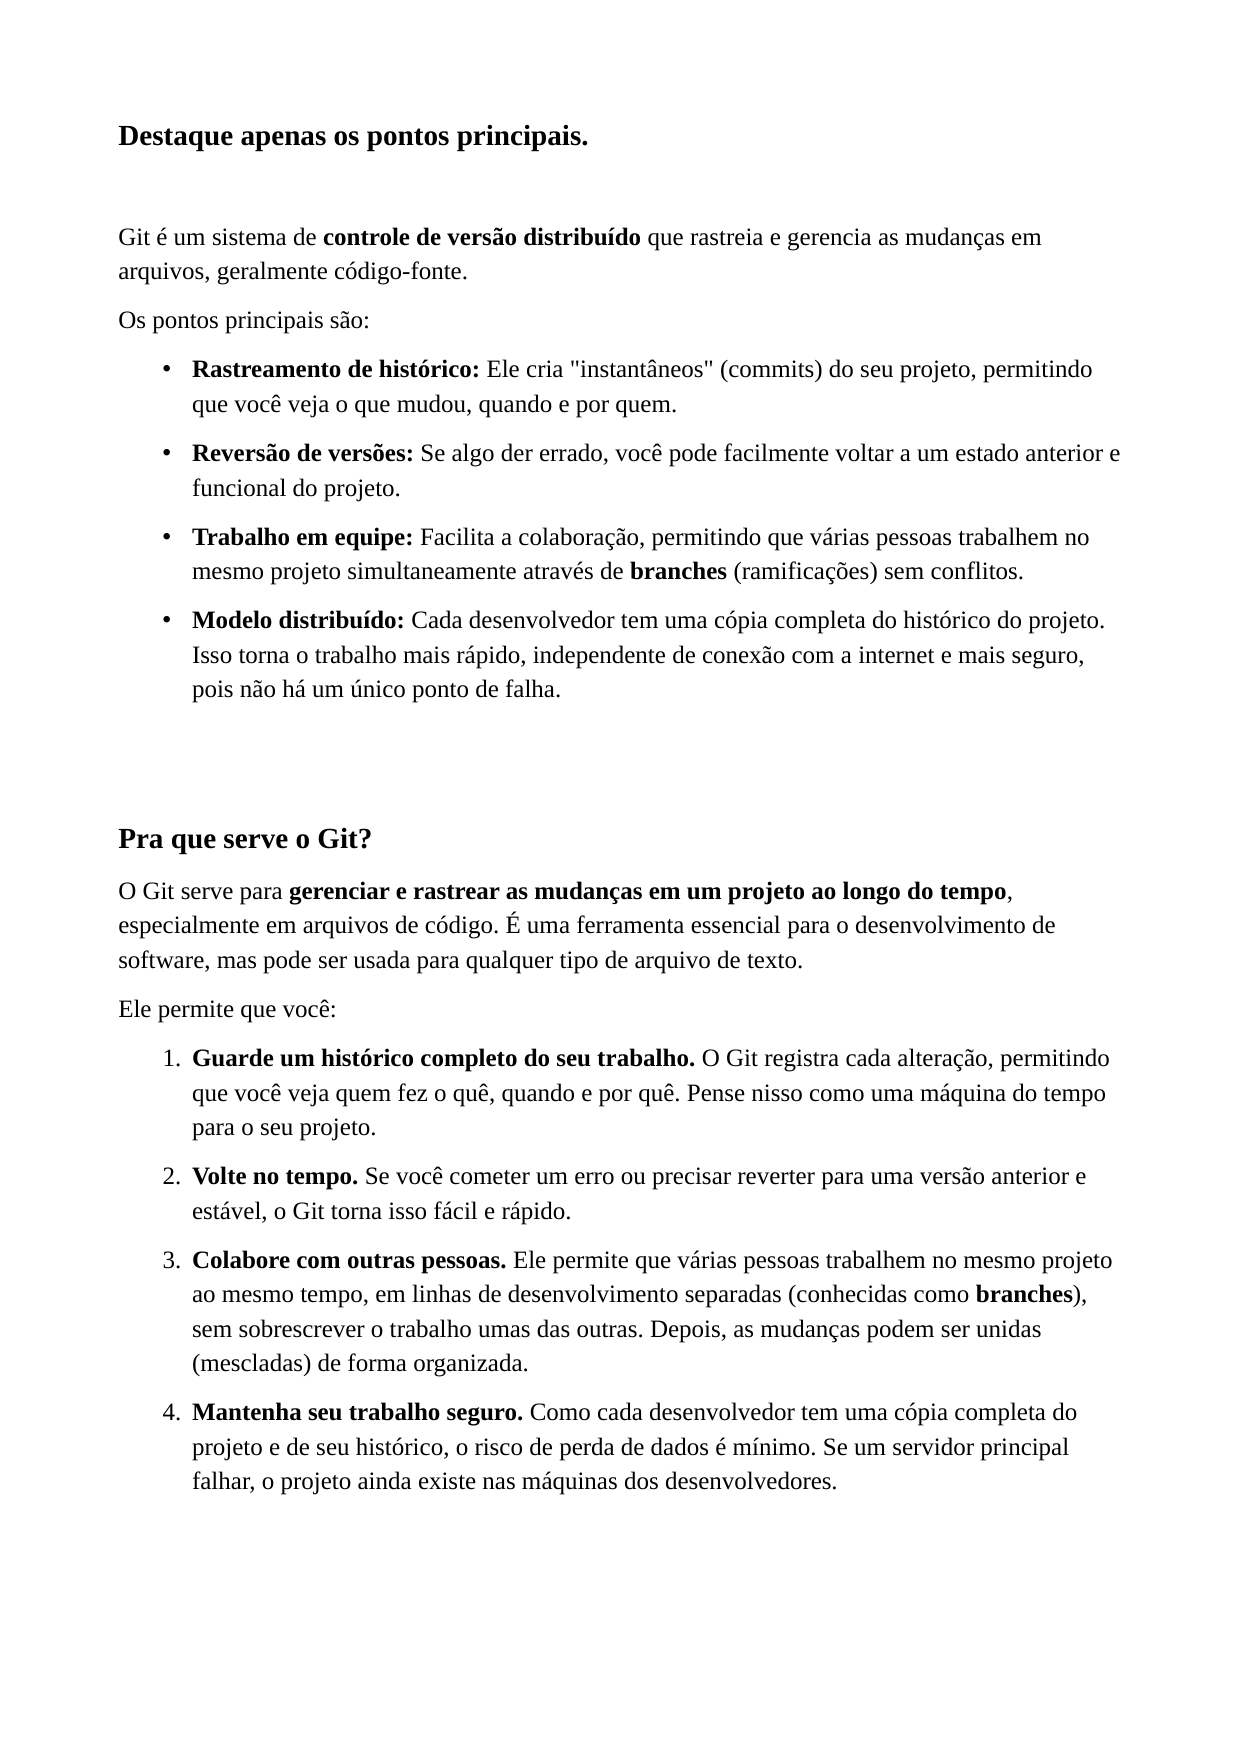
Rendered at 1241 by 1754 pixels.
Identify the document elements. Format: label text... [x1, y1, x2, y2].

text Os pontos principais são: [118, 306, 1122, 334]
list Modelo distribuído: Cada desenvolvedor tem uma cópia completa do histórico do projeto. Isso torna o trabalho mais rápido, independente de conexão com a internet e mais seguro, pois não há um único ponto de falha. [162, 605, 1122, 703]
list Reversão de versões: Se algo der errado, você pode facilmente voltar a um estado anterior e funcional do projeto. [162, 438, 1122, 501]
list Colabore com outras pessoas. Ele permite que várias pessoas trabalhem no mesmo projeto ao mesmo tempo, em linhas de desenvolvimento separadas (conhecidas como branches), sem sobrescrever o trabalho umas das outras. Depois, as mudanças podem ser unidas (mescladas) de forma organizada. [162, 1245, 1122, 1377]
list Mantenha seu trabalho seguro. Como cada desenvolvedor tem uma cópia completa do projeto e de seu histórico, o risco de perda de dados é mínimo. Se um servidor principal falhar, o projeto ainda existe nas máquinas dos desenvolvedores. [162, 1397, 1122, 1495]
text Destaque apenas os pontos principais. [118, 118, 1122, 152]
text Pra que serve o Git? [118, 821, 1122, 855]
list Rastreamento de histórico: Ele cria "instantâneos" (commits) do seu projeto, permitindo que você veja o que mudou, quando e por quem. [162, 354, 1122, 418]
list Guarde um histórico completo do seu trabalho. O Git registra cada alteração, permitindo que você veja quem fez o quê, quando e por quê. Pense nisso como uma máquina do tempo para o seu projeto. [162, 1043, 1122, 1141]
list Volte no tempo. Se você cometer um erro ou precisar reverter para uma versão anterior e estável, o Git torna isso fácil e rápido. [162, 1161, 1122, 1224]
text O Git serve para gerenciar e rastrear as mudanças em um projeto ao longo do tempo, especialmente em arquivos de código. É uma ferramenta essencial para o desenvolvimento de software, mas pode ser usada para qualquer tipo de arquivo de texto. [118, 876, 1122, 974]
list Trabalho em equipe: Facilita a colaboração, permitindo que várias pessoas trabalhem no mesmo projeto simultaneamente através de branches (ramificações) sem conflitos. [162, 522, 1122, 585]
text Ele permite que você: [118, 994, 1122, 1023]
text Git é um sistema de controle de versão distribuído que rastreia e gerencia as mudanças em arquivos, geralmente código-fonte. [118, 222, 1122, 285]
